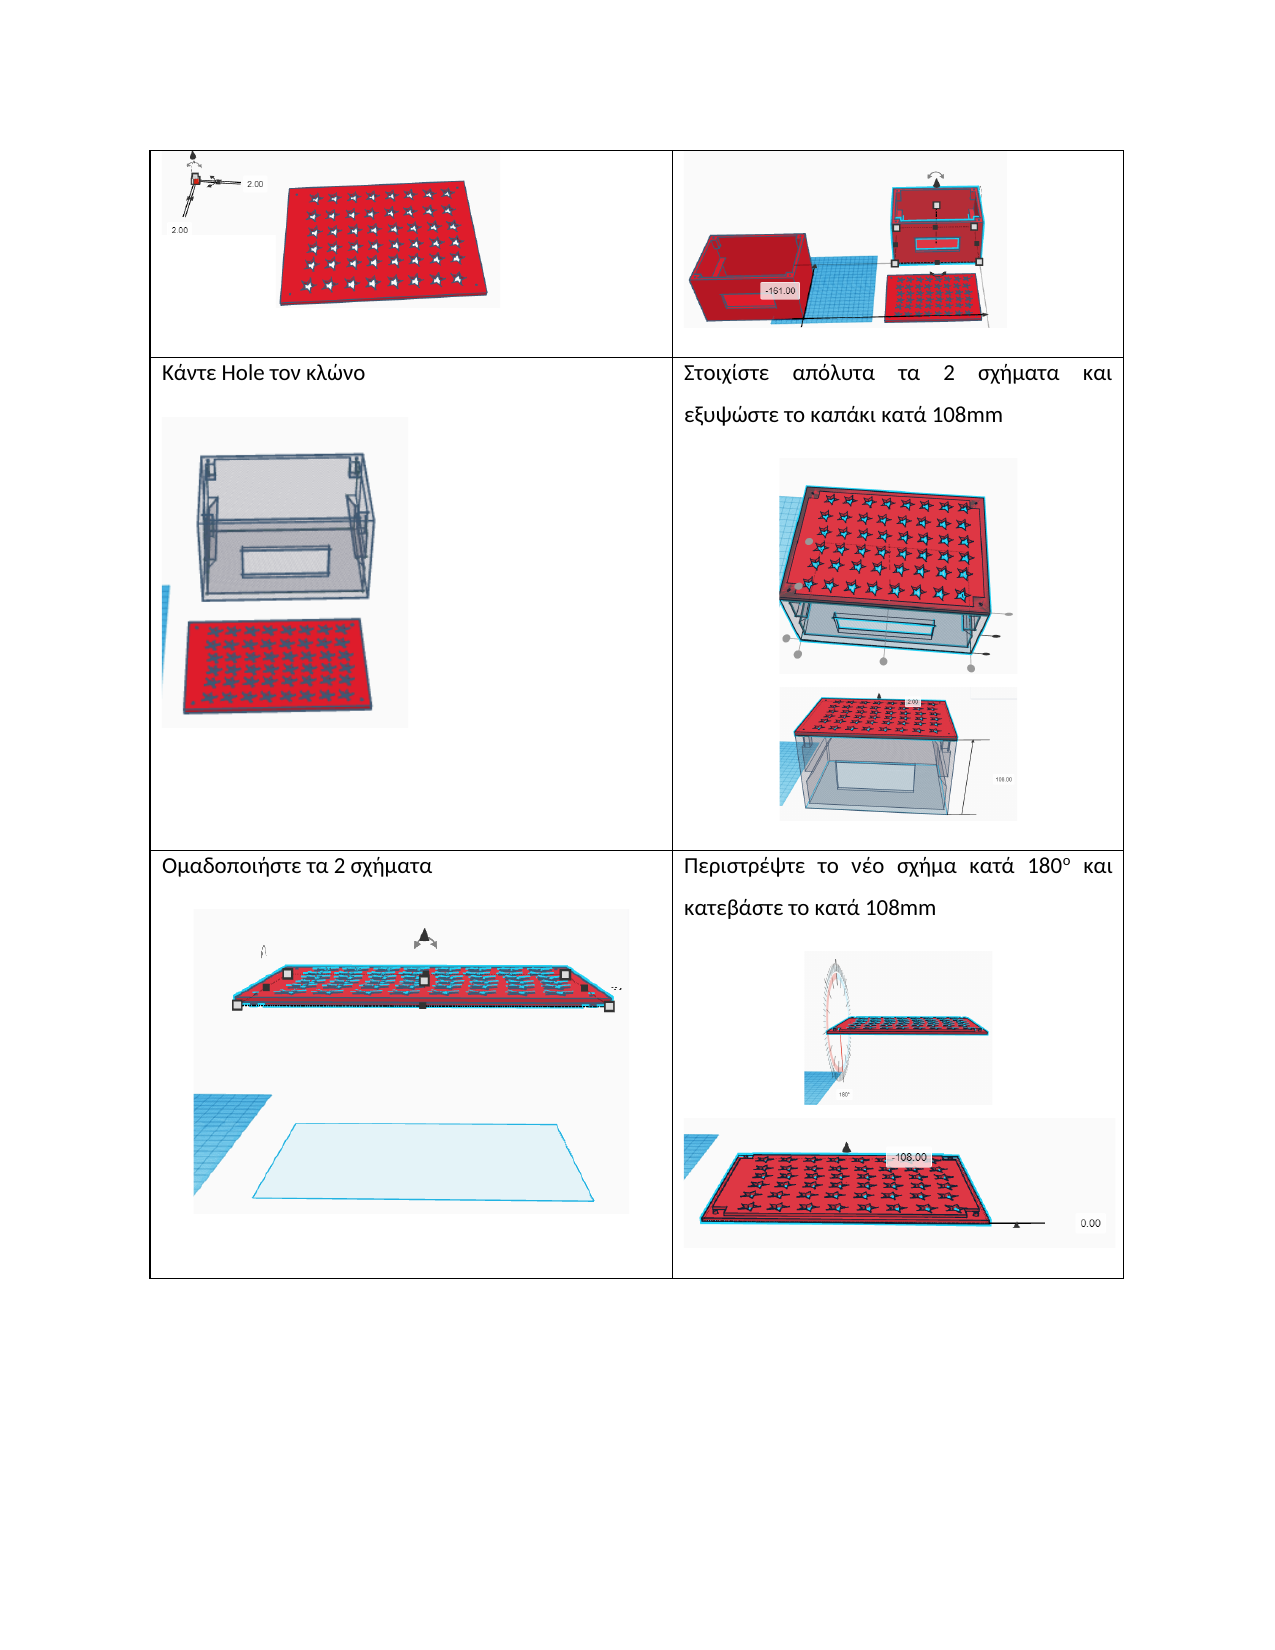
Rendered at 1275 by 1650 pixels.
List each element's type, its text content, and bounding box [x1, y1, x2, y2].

table_cell [673, 151, 1123, 357]
table_cell [151, 151, 672, 357]
table_cell Κάντε Hole τον κλώνο [151, 358, 672, 850]
table_cell Περιστρέψτε το νέο σχήμα κατά 180ο και κατεβάστε το κατά 108mm [673, 851, 1123, 1278]
table_cell Στοιχίστε απόλυτα τα 2 σχήματα και εξυψώστε το καπάκι κατά 108mm [673, 358, 1123, 850]
table_cell Ομαδοποιήστε τα 2 σχήματα [151, 851, 672, 1278]
